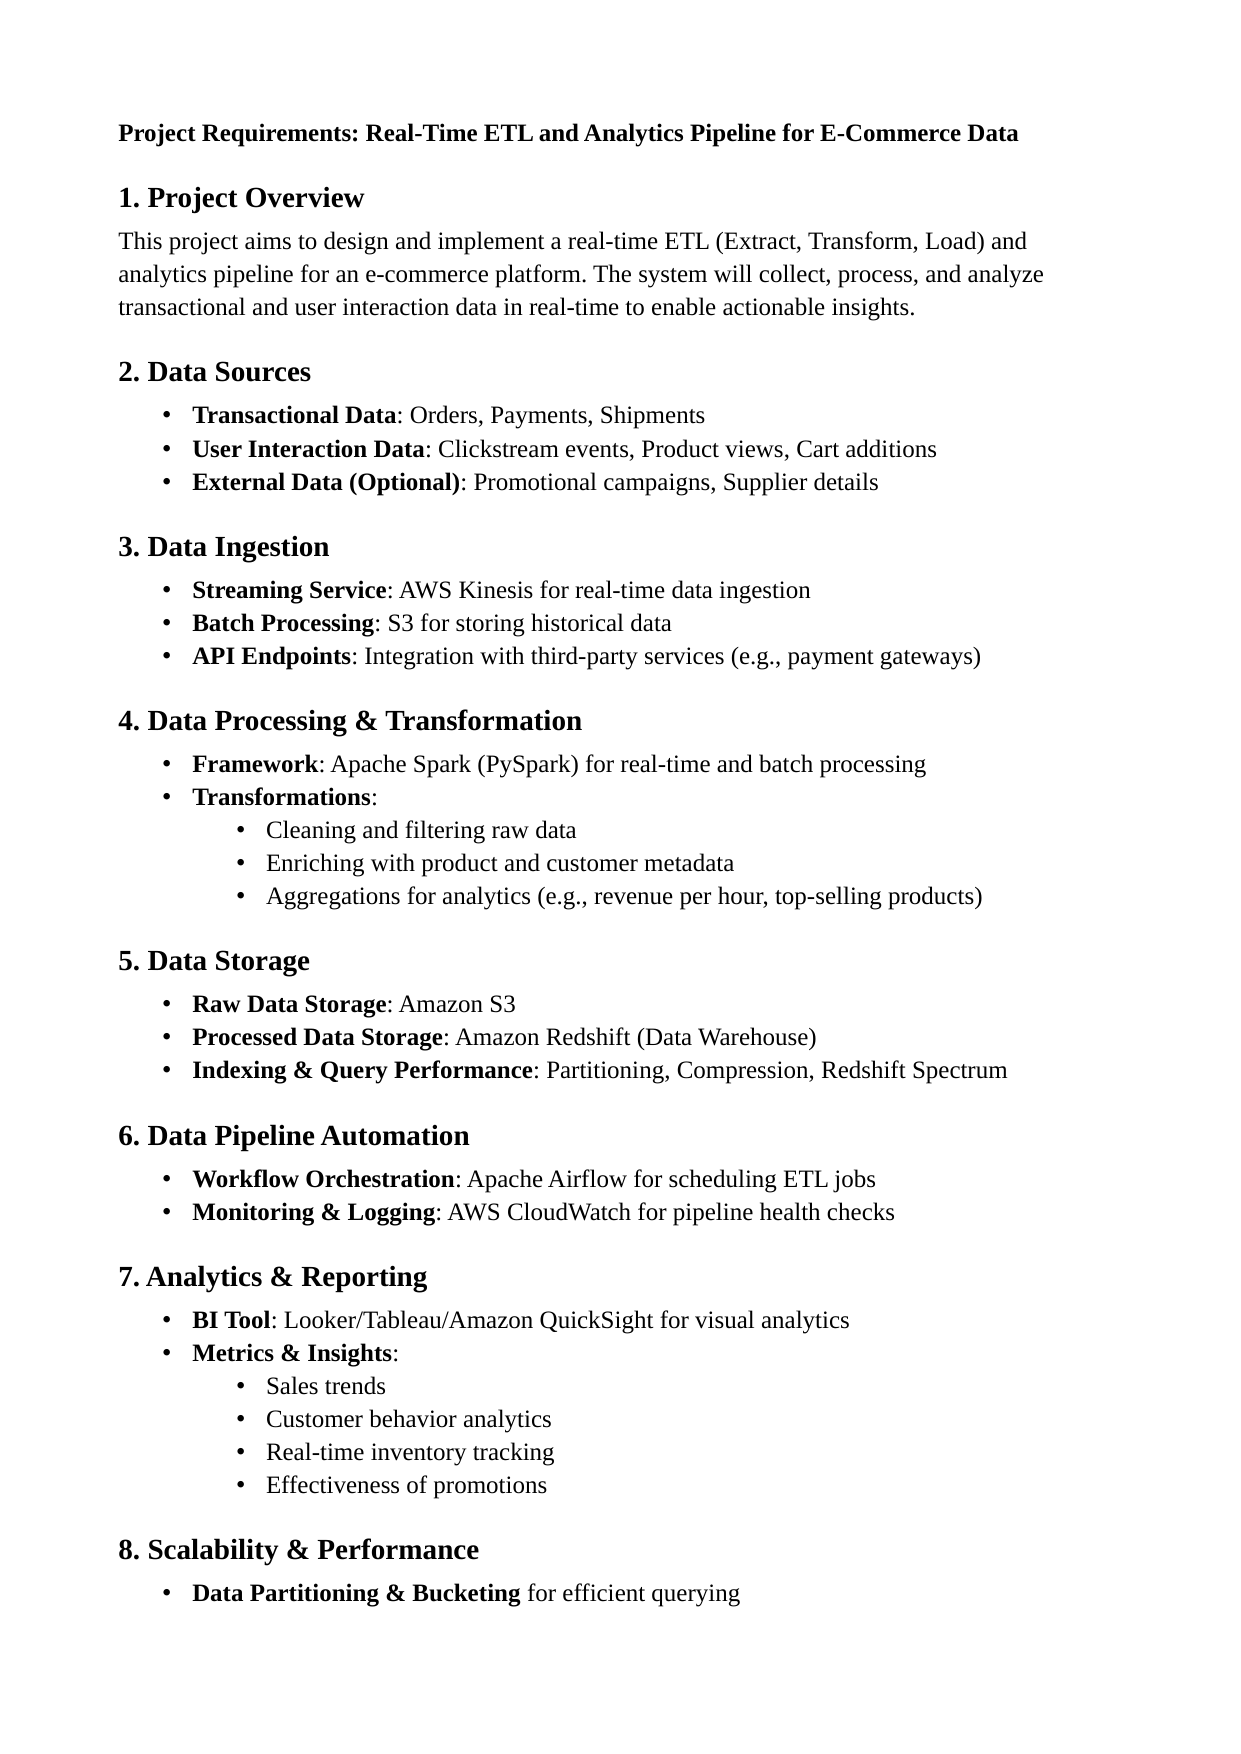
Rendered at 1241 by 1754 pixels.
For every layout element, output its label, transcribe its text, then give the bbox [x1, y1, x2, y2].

list Framework: Apache Spark (PySpark) for real-time and batch processing [162, 749, 1122, 778]
subtitle 4. Data Processing & Transformation [118, 703, 1122, 737]
list User Interaction Data: Clickstream events, Product views, Cart additions [162, 434, 1122, 462]
list BI Tool: Looker/Tableau/Amazon QuickSight for visual analytics [162, 1305, 1122, 1334]
list Raw Data Storage: Amazon S3 [162, 989, 1122, 1018]
list Workflow Orchestration: Apache Airflow for scheduling ETL jobs [162, 1164, 1122, 1192]
list Transactional Data: Orders, Payments, Shipments [162, 401, 1122, 429]
list Processed Data Storage: Amazon Redshift (Data Warehouse) [162, 1022, 1122, 1051]
list Streaming Service: AWS Kinesis for real-time data ingestion [162, 575, 1122, 604]
subtitle 7. Analytics & Reporting [118, 1259, 1122, 1292]
list Cleaning and filtering raw data [236, 815, 1122, 844]
list API Endpoints: Integration with third-party services (e.g., payment gateways) [162, 641, 1122, 670]
list Sales trends [236, 1371, 1122, 1400]
list Effectiveness of promotions [236, 1470, 1122, 1499]
list External Data (Optional): Promotional campaigns, Supplier details [162, 467, 1122, 495]
subtitle 2. Data Sources [118, 354, 1122, 388]
text This project aims to design and implement a real-time ETL (Extract, Transform, Load) and analytics pipeline for an e-commerce platform. The system will collect, process, and analyze transactional and user interaction data in real-time to enable actionable insights. [118, 226, 1122, 321]
list Enriching with product and customer metadata [236, 848, 1122, 877]
list Indexing & Query Performance: Partitioning, Compression, Redshift Spectrum [162, 1056, 1122, 1084]
subtitle 3. Data Ingestion [118, 529, 1122, 562]
subtitle 1. Project Overview [118, 180, 1122, 214]
list Customer behavior analytics [236, 1404, 1122, 1433]
subtitle 5. Data Storage [118, 943, 1122, 977]
subtitle 6. Data Pipeline Automation [118, 1118, 1122, 1151]
text Project Requirements: Real-Time ETL and Analytics Pipeline for E-Commerce Data [118, 118, 1122, 147]
list Monitoring & Logging: AWS CloudWatch for pipeline health checks [162, 1197, 1122, 1226]
list Batch Processing: S3 for storing historical data [162, 608, 1122, 637]
list Data Partitioning & Bucketing for efficient querying [162, 1578, 1122, 1607]
list Transformations: [162, 782, 1122, 811]
subtitle 8. Scalability & Performance [118, 1532, 1122, 1566]
list Real-time inventory tracking [236, 1437, 1122, 1466]
list Metrics & Insights: [162, 1338, 1122, 1367]
list Aggregations for analytics (e.g., revenue per hour, top-selling products) [236, 881, 1122, 910]
